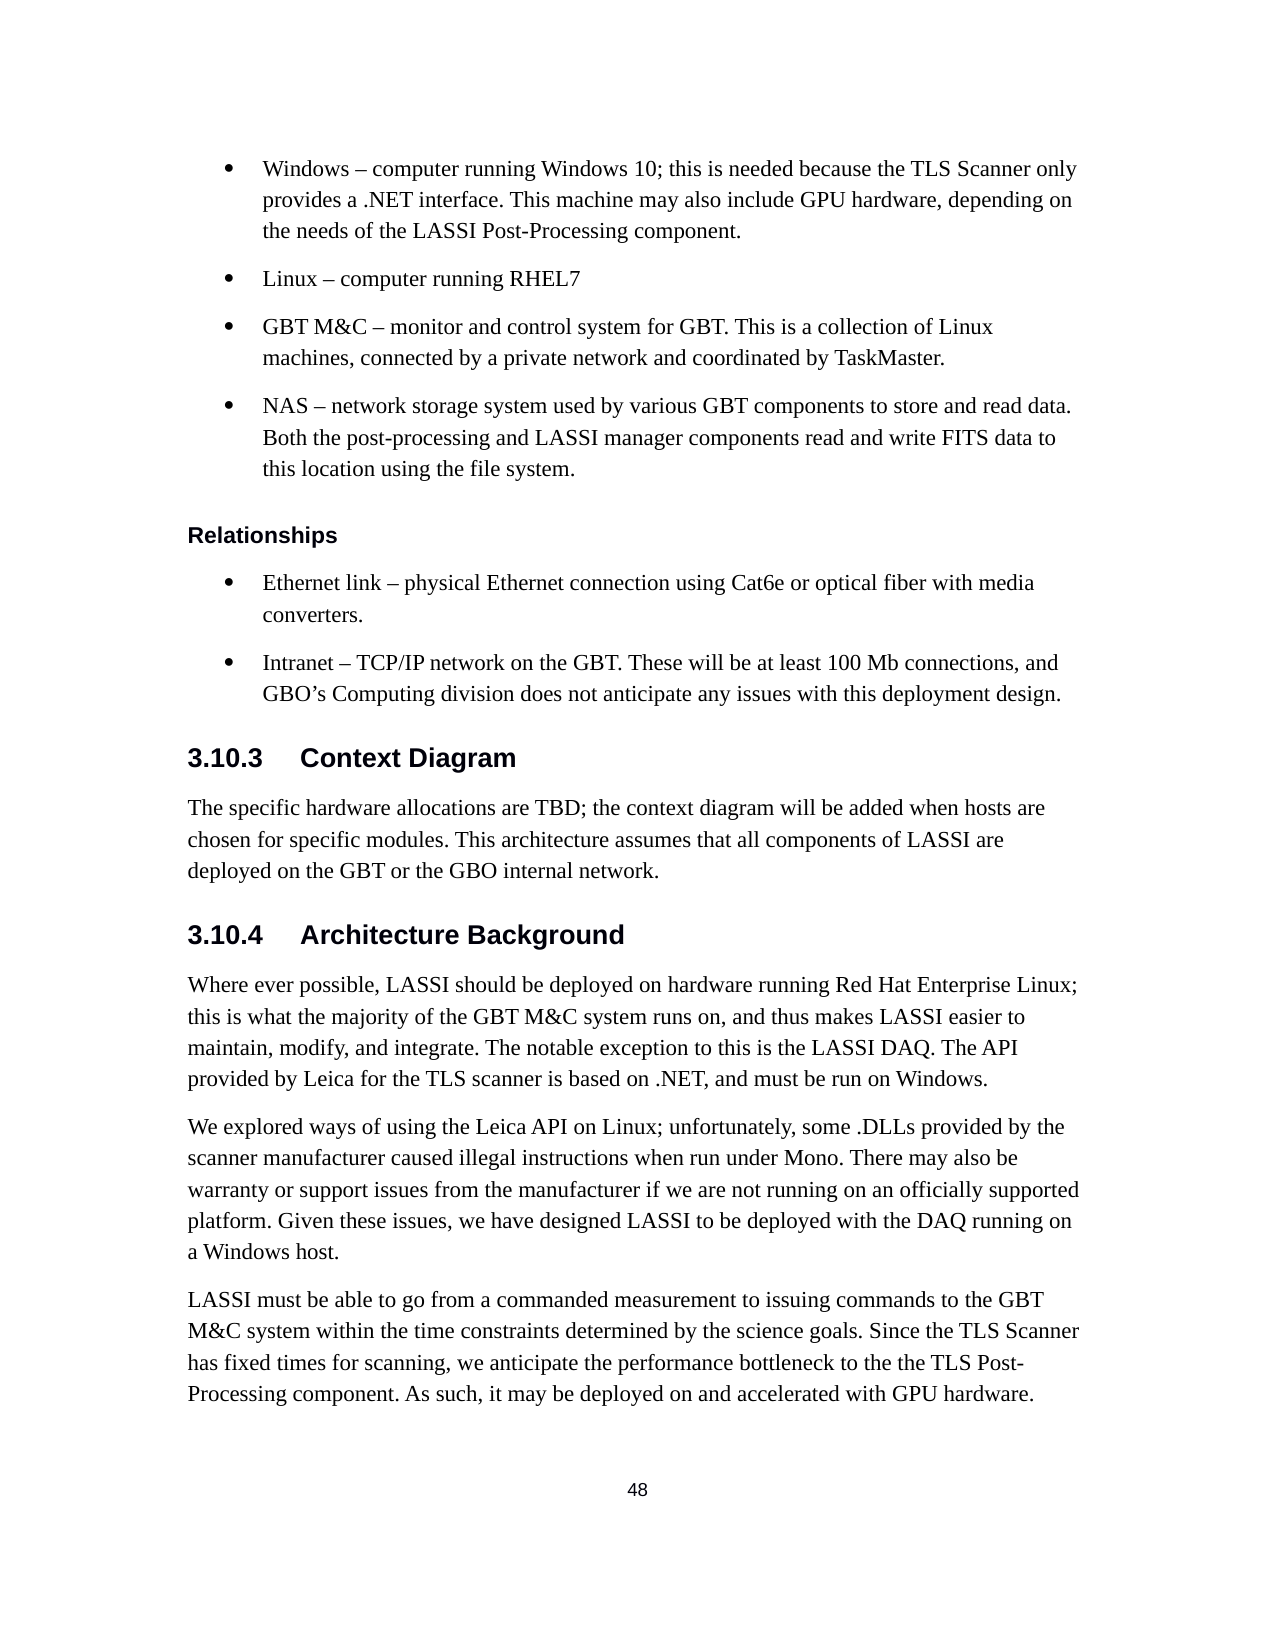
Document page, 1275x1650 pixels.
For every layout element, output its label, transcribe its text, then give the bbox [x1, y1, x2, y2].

text We explored ways of using the Leica API on Linux; unfortunately, some .DLLs provided by the scanner manufacturer caused illegal instructions when run under Mono. There may also be warranty or support issues from the manufacturer if we are not running on an officially supported platform. Given these issues, we have designed LASSI to be deployed with the DAQ running on a Windows host. [187, 1108, 1087, 1264]
list NAS – network storage system used by various GBT components to store and read data. Both the post-processing and LASSI manager components read and write FITS data to this location using the file system. [225, 387, 1087, 481]
subtitle Context Diagram [187, 737, 1087, 773]
list GBT M&C – monitor and control system for GBT. This is a collection of Linux machines, connected by a private network and coordinated by TaskMaster. [225, 308, 1087, 371]
list Ethernet link – physical Ethernet connection using Cat6e or optical fiber with media converters. [225, 564, 1087, 627]
subtitle Architecture Background [187, 914, 1087, 950]
list Intranet – TCP/IP network on the GBT. These will be at least 100 Mb connections, and GBO’s Computing division does not anticipate any issues with this deployment design. [225, 644, 1087, 706]
text Relationships [187, 512, 1087, 548]
text Where ever possible, LASSI should be deployed on hardware running Red Hat Enterprise Linux; this is what the majority of the GBT M&C system runs on, and thus makes LASSI easier to maintain, modify, and integrate. The notable exception to this is the LASSI DAQ. The API provided by Leica for the TLS scanner is based on .NET, and must be run on Windows. [187, 967, 1087, 1092]
list Windows – computer running Windows 10; this is needed because the TLS Scanner only provides a .NET interface. This machine may also include GPU hardware, depending on the needs of the LASSI Post-Processing component. [225, 150, 1087, 244]
text The specific hardware allocations are TBD; the context diagram will be added when hosts are chosen for specific modules. This architecture assumes that all components of LASSI are deployed on the GBT or the GBO internal network. [187, 789, 1087, 883]
text LASSI must be able to go from a commanded measurement to issuing commands to the GBT M&C system within the time constraints determined by the science goals. Since the TLS Scanner has fixed times for scanning, we anticipate the performance bottleneck to the the TLS Post-Processing component. As such, it may be deployed on and accelerated with GPU hardware. [187, 1281, 1087, 1406]
list Linux – computer running RHEL7 [225, 260, 1087, 292]
